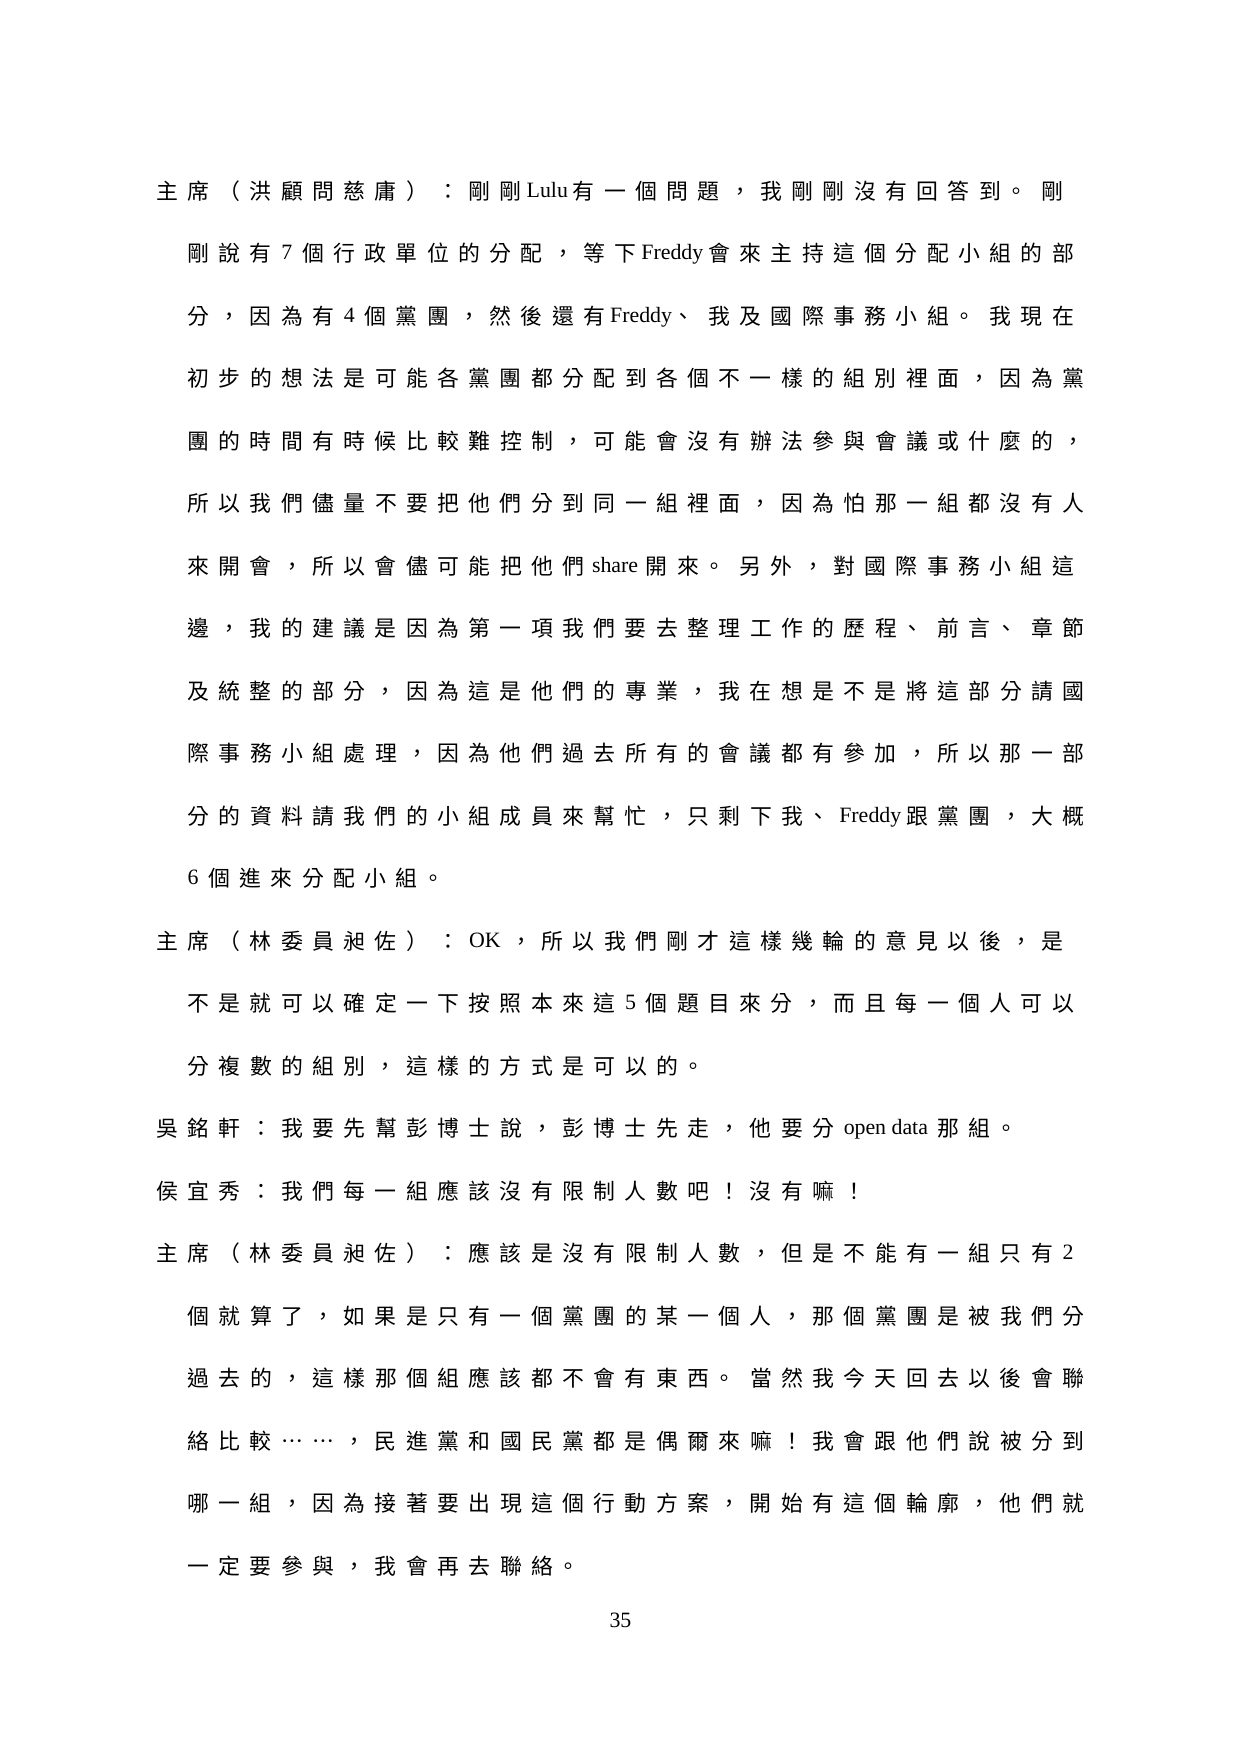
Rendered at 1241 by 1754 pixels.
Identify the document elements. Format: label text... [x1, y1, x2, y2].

text 侯宜秀：我們每一組應該沒有限制人數吧！沒有嘛！ [151, 1158, 1089, 1221]
text 主席（林委員昶佐）：應該是沒有限制人數，但是不能有一組只有2個就算了，如果是只有一個黨團的某一個人，那個黨團是被我們分過去的，這樣那個組應該都不會有東西。當然我今天回去以後會聯絡比較……，民進黨和國民黨都是偶爾來嘛！我會跟他們說被分到哪一組，因為接著要出現這個行動方案，開始有這個輪廓，他們就一定要參與，我會再去聯絡。 [151, 1221, 1089, 1596]
text 主席（林委員昶佐）：OK，所以我們剛才這樣幾輪的意見以後，是不是就可以確定一下按照本來這5個題目來分，而且每一個人可以分複數的組別，這樣的方式是可以的。 [151, 908, 1089, 1096]
text 吳銘軒：我要先幫彭博士說，彭博士先走，他要分open data那組。 [151, 1096, 1089, 1158]
text 主席（洪顧問慈庸）：剛剛Lulu有一個問題，我剛剛沒有回答到。剛剛說有7個行政單位的分配，等下Freddy會來主持這個分配小組的部分，因為有4個黨團，然後還有Freddy、我及國際事務小組。我現在初步的想法是可能各黨團都分配到各個不一樣的組別裡面，因為黨團的時間有時候比較難控制，可能會沒有辦法參與會議或什麼的，所以我們儘量不要把他們分到同一組裡面，因為怕那一組都沒有人來開會，所以會儘可能把他們share開來。另外，對國際事務小組這邊，我的建議是因為第一項我們要去整理工作的歷程、前言、章節及統整的部分，因為這是他們的專業，我在想是不是將這部分請國際事務小組處理，因為他們過去所有的會議都有參加，所以那一部分的資料請我們的小組成員來幫忙，只剩下我、Freddy跟黨團，大概6個進來分配小組。 [151, 158, 1089, 908]
